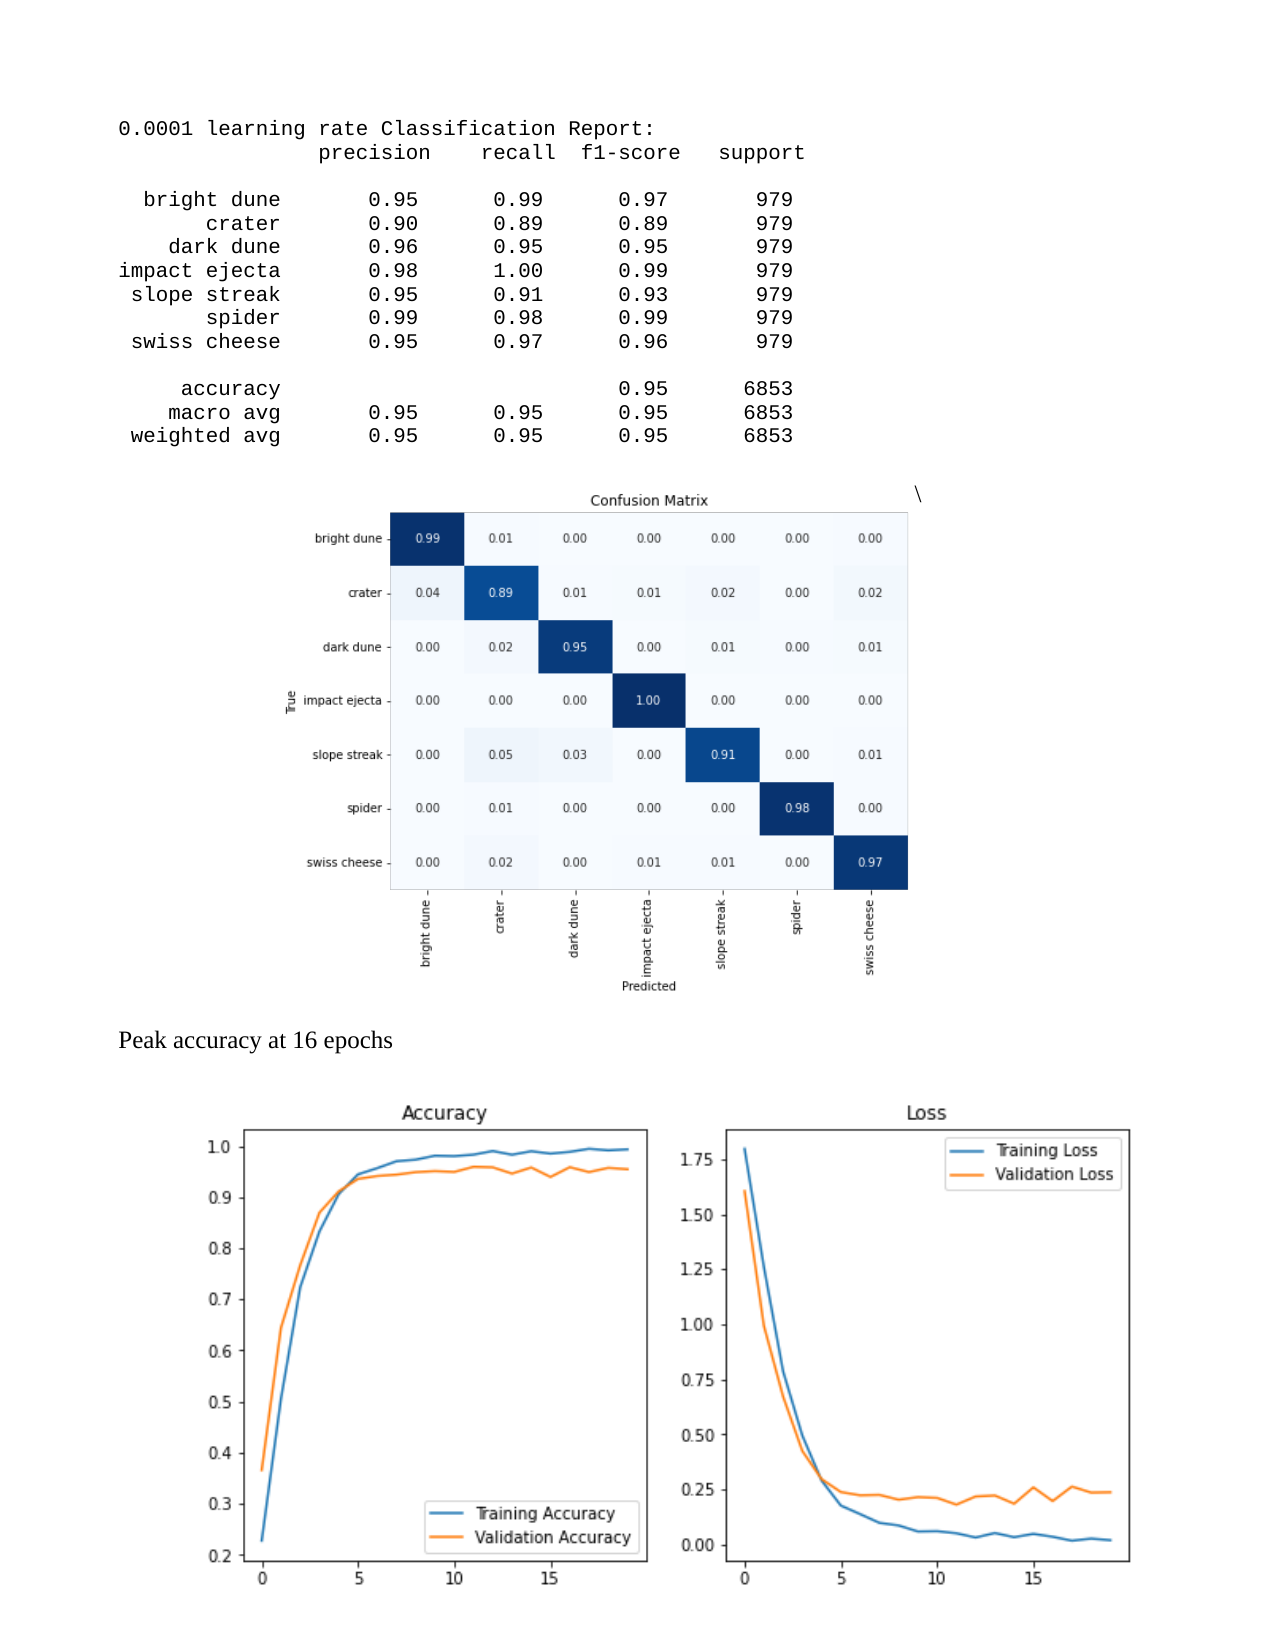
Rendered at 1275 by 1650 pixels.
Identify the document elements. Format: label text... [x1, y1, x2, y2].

text precision recall f1-score support [118, 142, 1157, 165]
text crater 0.90 0.89 0.89 979 [118, 213, 1157, 236]
text bright dune 0.95 0.99 0.97 979 [118, 189, 1157, 213]
text slope streak 0.95 0.91 0.93 979 [118, 284, 1157, 307]
text accuracy 0.95 6853 [118, 378, 1157, 402]
text swiss cheese 0.95 0.97 0.96 979 [118, 331, 1157, 354]
text 0.0001 learning rate Classification Report: [118, 118, 1157, 142]
text \ [118, 479, 1157, 507]
picture [196, 1093, 1140, 1599]
text impact ejecta 0.98 1.00 0.99 979 [118, 260, 1157, 284]
text dark dune 0.96 0.95 0.95 979 [118, 236, 1157, 260]
picture [279, 486, 915, 1001]
text macro avg 0.95 0.95 0.95 6853 [118, 402, 1157, 426]
text weighted avg 0.95 0.95 0.95 6853 [118, 426, 1157, 449]
text Peak accuracy at 16 epochs [118, 1025, 1157, 1054]
text spider 0.99 0.98 0.99 979 [118, 307, 1157, 331]
